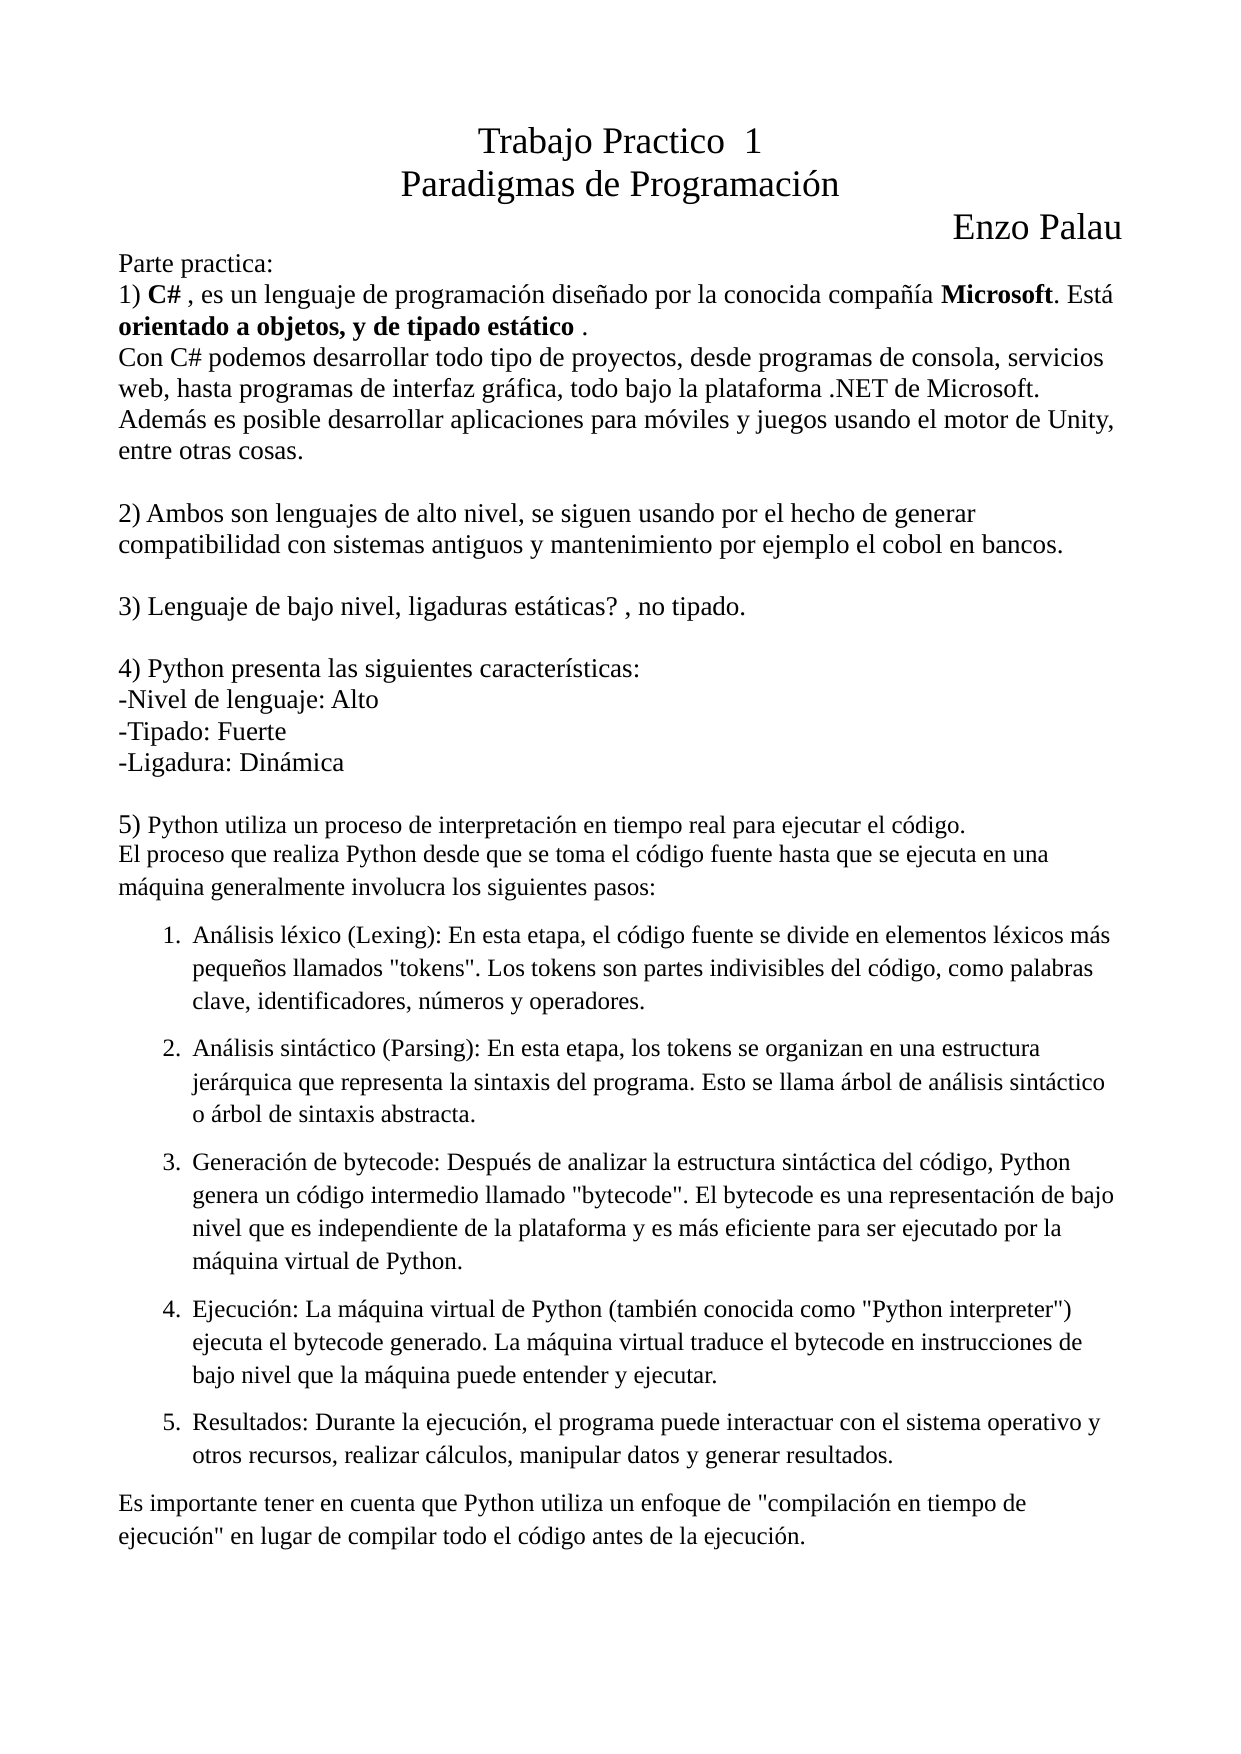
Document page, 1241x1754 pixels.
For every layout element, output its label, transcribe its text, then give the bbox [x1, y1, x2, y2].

text 2) Ambos son lenguajes de alto nivel, se siguen usando por el hecho de generar compatibilidad con sistemas antiguos y mantenimiento por ejemplo el cobol en bancos. [118, 497, 1122, 559]
text -Nivel de lenguaje: Alto [118, 683, 1122, 715]
text Paradigmas de Programación [118, 161, 1122, 204]
text Con C# podemos desarrollar todo tipo de proyectos, desde programas de consola, servicios web, hasta programas de interfaz gráfica, todo bajo la plataforma .NET de Microsoft. Además es posible desarrollar aplicaciones para móviles y juegos usando el motor de Unity, entre otras cosas. [118, 341, 1122, 466]
text Es importante tener en cuenta que Python utiliza un enfoque de "compilación en tiempo de ejecución" en lugar de compilar todo el código antes de la ejecución. [118, 1488, 1122, 1550]
text Parte practica: [118, 247, 1122, 279]
text 4) Python presenta las siguientes características: [118, 652, 1122, 683]
text 5) Python utiliza un proceso de interpretación en tiempo real para ejecutar el código. [118, 808, 1122, 839]
text -Ligadura: Dinámica [118, 746, 1122, 777]
text Trabajo Practico  1 [118, 118, 1122, 161]
text 3) Lenguaje de bajo nivel, ligaduras estáticas? , no tipado. [118, 590, 1122, 621]
list Ejecución: La máquina virtual de Python (también conocida como "Python interpreter") ejecuta el bytecode generado. La máquina virtual traduce el bytecode en instrucciones de bajo nivel que la máquina puede entender y ejecutar. [162, 1294, 1122, 1389]
text Enzo Palau [118, 204, 1122, 247]
list Análisis léxico (Lexing): En esta etapa, el código fuente se divide en elementos léxicos más pequeños llamados "tokens". Los tokens son partes indivisibles del código, como palabras clave, identificadores, números y operadores. [162, 920, 1122, 1015]
text -Tipado: Fuerte [118, 715, 1122, 746]
list Análisis sintáctico (Parsing): En esta etapa, los tokens se organizan en una estructura jerárquica que representa la sintaxis del programa. Esto se llama árbol de análisis sintáctico o árbol de sintaxis abstracta. [162, 1033, 1122, 1128]
text El proceso que realiza Python desde que se toma el código fuente hasta que se ejecuta en una máquina generalmente involucra los siguientes pasos: [118, 839, 1122, 901]
list Generación de bytecode: Después de analizar la estructura sintáctica del código, Python genera un código intermedio llamado "bytecode". El bytecode es una representación de bajo nivel que es independiente de la plataforma y es más eficiente para ser ejecutado por la máquina virtual de Python. [162, 1147, 1122, 1275]
list Resultados: Durante la ejecución, el programa puede interactuar con el sistema operativo y otros recursos, realizar cálculos, manipular datos y generar resultados. [162, 1407, 1122, 1469]
text 1) C# , es un lenguaje de programación diseñado por la conocida compañía Microsoft. Está orientado a objetos, y de tipado estático . [118, 279, 1122, 341]
